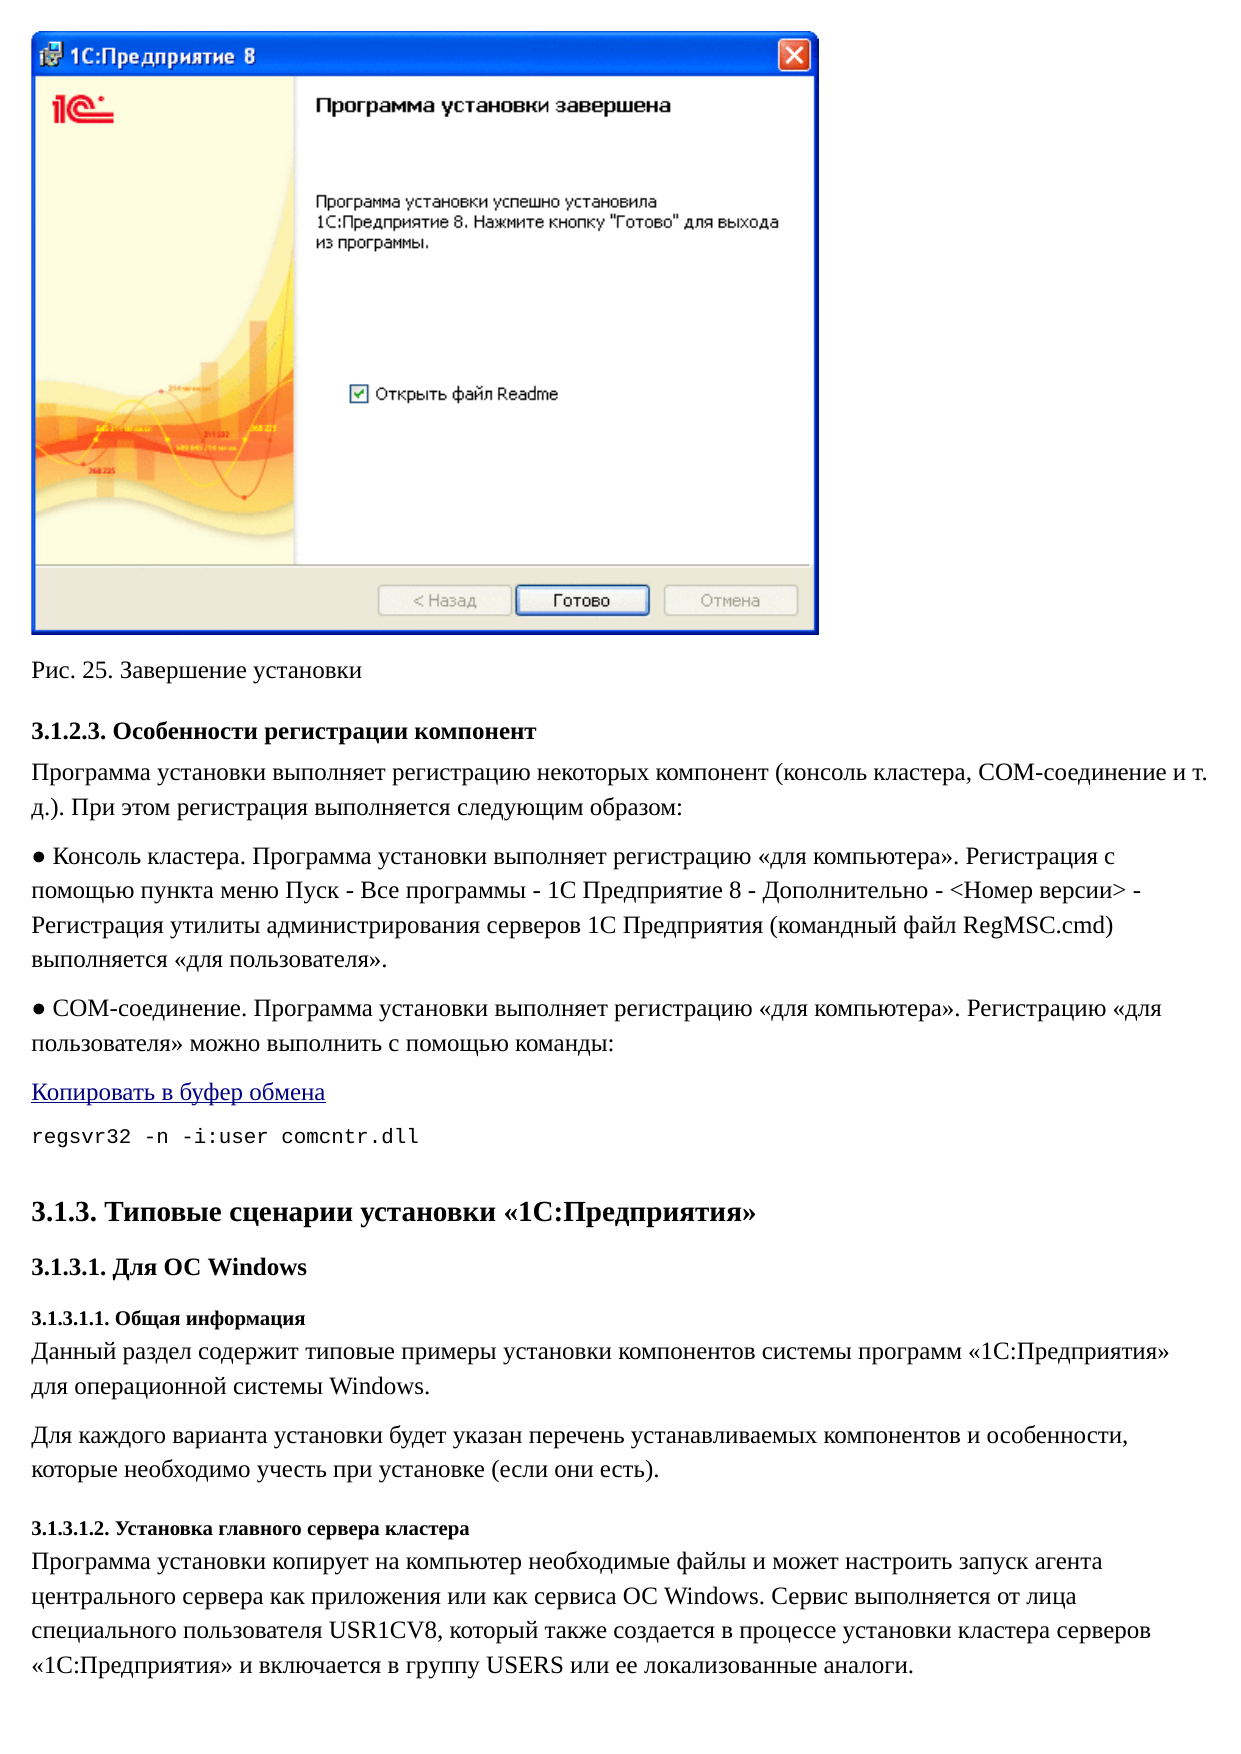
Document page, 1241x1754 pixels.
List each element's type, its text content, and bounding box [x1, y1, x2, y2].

text Рис. 25. Завершение установки [31, 655, 1212, 683]
text ● COM-соединение. Программа установки выполняет регистрацию «для компьютера». Регистрацию «для пользователя» можно выполнить с помощью команды: [31, 993, 1212, 1057]
text Программа установки выполняет регистрацию некоторых компонент (консоль кластера, COM-соединение и т. д.). При этом регистрация выполняется следующим образом: [31, 757, 1212, 821]
text Копировать в буфер обмена [31, 1077, 1212, 1106]
text Данный раздел содержит типовые примеры установки компонентов системы программ «1С:Предприятия» для операционной системы Windows. [31, 1336, 1212, 1400]
text regsvr32 -n -i:user comcntr.dll [31, 1126, 1212, 1150]
text Программа установки копирует на компьютер необходимые файлы и может настроить запуск агента центрального сервера как приложения или как сервиса ОС Windows. Сервис выполняется от лица специального пользователя USR1CV8, который также создается в процессе установки кластера серверов «1С:Предприятия» и включается в группу USERS или ее локализованные аналоги. [31, 1546, 1212, 1678]
text ● Консоль кластера. Программа установки выполняет регистрацию «для компьютера». Регистрация с помощью пункта меню Пуск ‑ Все программы ‑ 1С Предприятие 8 ‑ Дополнительно ‑ <Номер версии> ‑ Регистрация утилиты администрирования серверов 1С Предприятия (командный файл RegMSC.cmd) выполняется «для пользователя». [31, 841, 1212, 973]
subtitle 3.1.3.1.1. Общая информация [31, 1306, 1212, 1330]
subtitle 3.1.3.1. Для ОС Windows [31, 1252, 1212, 1281]
picture [31, 31, 819, 635]
subtitle 3.1.2.3. Особенности регистрации компонент [31, 716, 1212, 745]
subtitle 3.1.3.1.2. Установка главного сервера кластера [31, 1516, 1212, 1540]
subtitle 3.1.3. Типовые сценарии установки «1С:Предприятия» [31, 1194, 1212, 1227]
text Для каждого варианта установки будет указан перечень устанавливаемых компонентов и особенности, которые необходимо учесть при установке (если они есть). [31, 1420, 1212, 1483]
